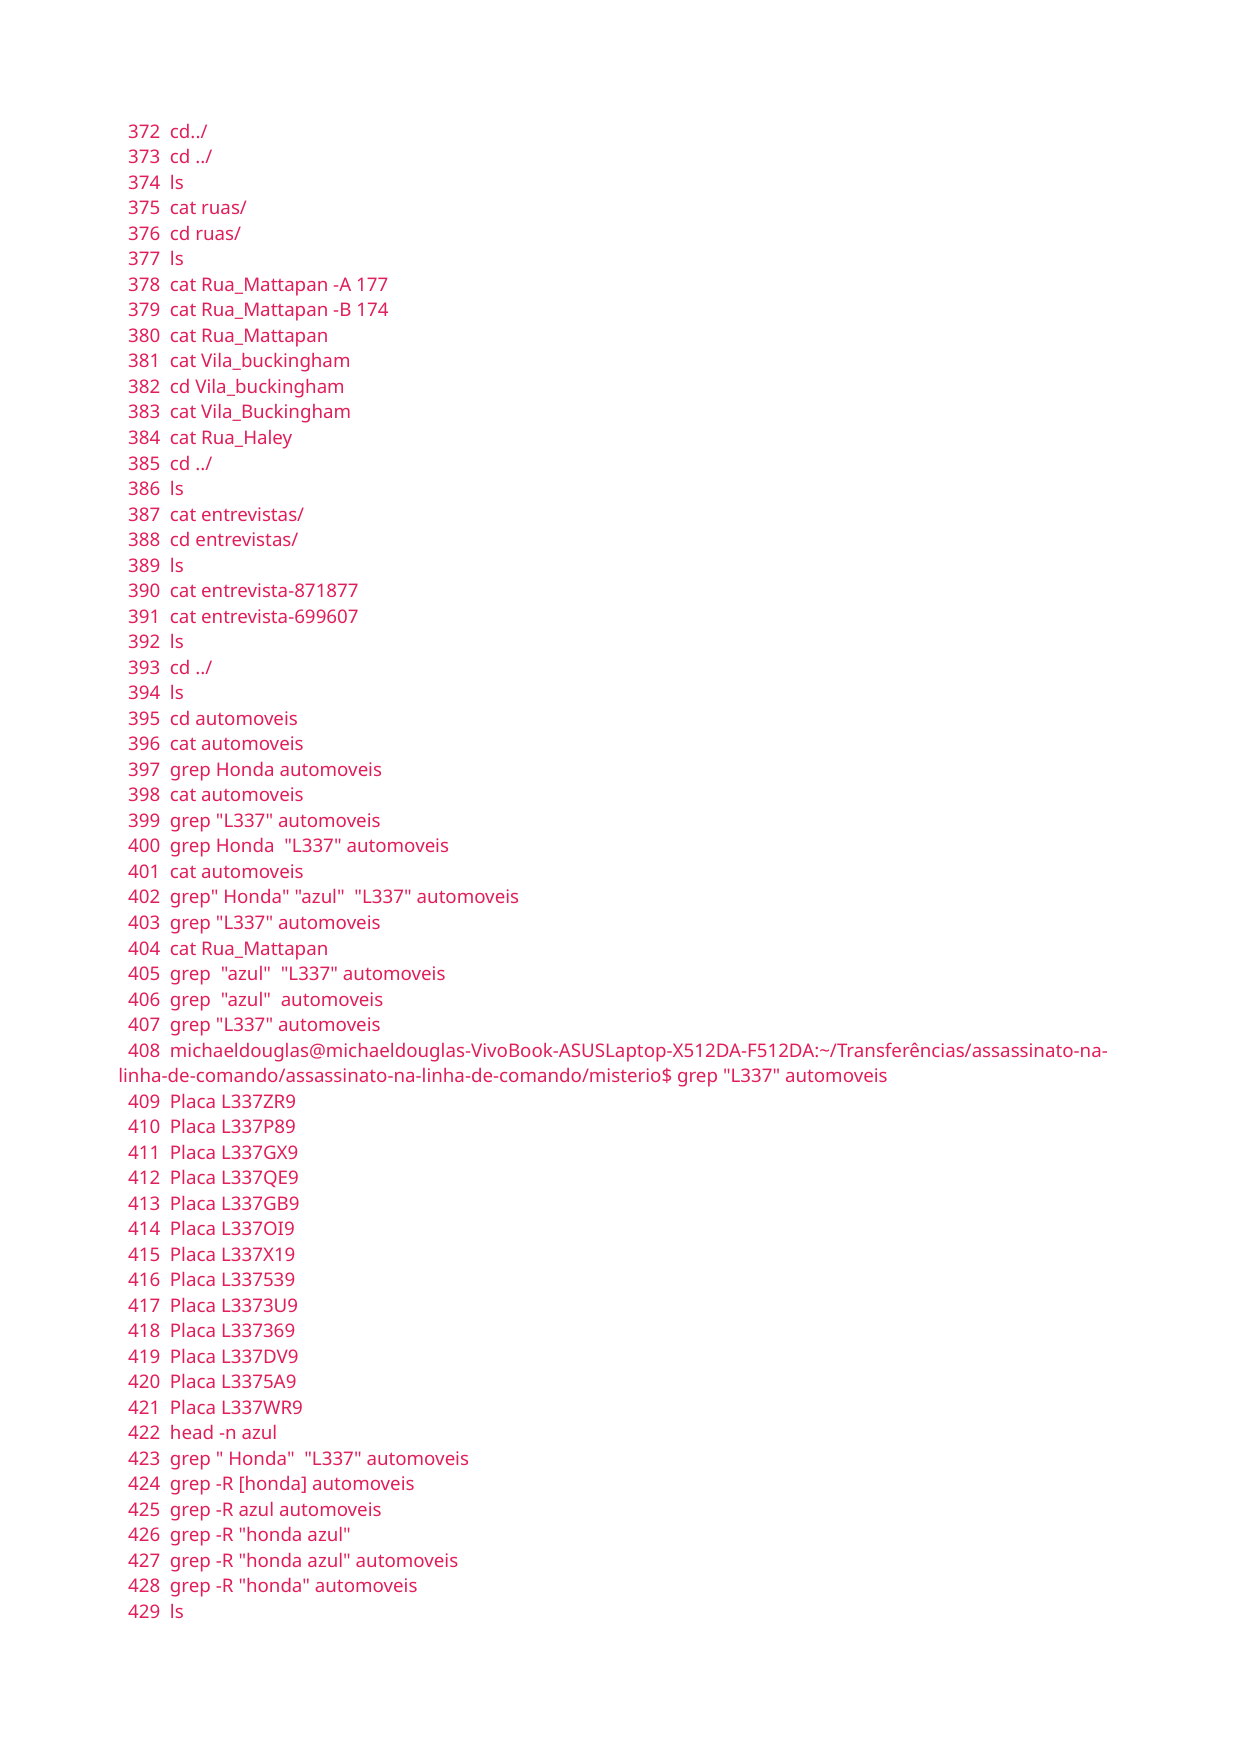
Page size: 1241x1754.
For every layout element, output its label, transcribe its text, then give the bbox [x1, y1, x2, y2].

text 418 Placa L337369 [118, 1318, 1122, 1343]
text 377 ls [118, 246, 1122, 271]
text 392 ls [118, 628, 1122, 654]
text 400 grep Honda "L337" automoveis [118, 833, 1122, 858]
text 398 cat automoveis [118, 782, 1122, 807]
text 390 cat entrevista-871877 [118, 577, 1122, 603]
text 384 cat Rua_Haley [118, 424, 1122, 450]
text 402 grep" Honda" "azul" "L337" automoveis [118, 884, 1122, 909]
text 423 grep " Honda" "L337" automoveis [118, 1445, 1122, 1471]
text 395 cd automoveis [118, 705, 1122, 731]
text 403 grep "L337" automoveis [118, 909, 1122, 935]
text 419 Placa L337DV9 [118, 1343, 1122, 1369]
text 373 cd ../ [118, 144, 1122, 169]
text 417 Placa L3373U9 [118, 1292, 1122, 1318]
text 386 ls [118, 475, 1122, 501]
text 408 michaeldouglas@michaeldouglas-VivoBook-ASUSLaptop-X512DA-F512DA:~/Transferências/assassinato-na-linha-de-comando/assassinato-na-linha-de-comando/misterio$ grep "L337" automoveis [118, 1037, 1122, 1088]
text 379 cat Rua_Mattapan -B 174 [118, 297, 1122, 322]
text 376 cd ruas/ [118, 220, 1122, 246]
text 372 cd../ [118, 118, 1122, 144]
text 410 Placa L337P89 [118, 1113, 1122, 1139]
text 399 grep "L337" automoveis [118, 807, 1122, 833]
text 404 cat Rua_Mattapan [118, 935, 1122, 960]
text 425 grep -R azul automoveis [118, 1496, 1122, 1522]
text 382 cd Vila_buckingham [118, 373, 1122, 399]
text 409 Placa L337ZR9 [118, 1088, 1122, 1113]
text 380 cat Rua_Mattapan [118, 322, 1122, 348]
text 406 grep "azul" automoveis [118, 986, 1122, 1011]
text 416 Placa L337539 [118, 1267, 1122, 1292]
text 391 cat entrevista-699607 [118, 603, 1122, 628]
text 424 grep -R [honda] automoveis [118, 1471, 1122, 1496]
text 397 grep Honda automoveis [118, 756, 1122, 782]
text 411 Placa L337GX9 [118, 1139, 1122, 1164]
text 401 cat automoveis [118, 858, 1122, 884]
text 412 Placa L337QE9 [118, 1164, 1122, 1190]
text 415 Placa L337X19 [118, 1241, 1122, 1267]
text 381 cat Vila_buckingham [118, 348, 1122, 373]
text 407 grep "L337" automoveis [118, 1011, 1122, 1037]
text 378 cat Rua_Mattapan -A 177 [118, 271, 1122, 297]
text 383 cat Vila_Buckingham [118, 399, 1122, 424]
text 427 grep -R "honda azul" automoveis [118, 1547, 1122, 1573]
text 393 cd ../ [118, 654, 1122, 679]
text 374 ls [118, 169, 1122, 195]
text 385 cd ../ [118, 450, 1122, 475]
text 394 ls [118, 679, 1122, 705]
text 388 cd entrevistas/ [118, 526, 1122, 552]
text 428 grep -R "honda" automoveis [118, 1573, 1122, 1598]
text 420 Placa L3375A9 [118, 1369, 1122, 1394]
text 405 grep "azul" "L337" automoveis [118, 960, 1122, 986]
text 396 cat automoveis [118, 731, 1122, 756]
text 387 cat entrevistas/ [118, 501, 1122, 526]
text 426 grep -R "honda azul" [118, 1522, 1122, 1547]
text 413 Placa L337GB9 [118, 1190, 1122, 1216]
text 389 ls [118, 552, 1122, 577]
text 414 Placa L337OI9 [118, 1216, 1122, 1241]
text 421 Placa L337WR9 [118, 1394, 1122, 1420]
text 429 ls [118, 1598, 1122, 1624]
text 422 head -n azul [118, 1420, 1122, 1445]
text 375 cat ruas/ [118, 195, 1122, 220]
